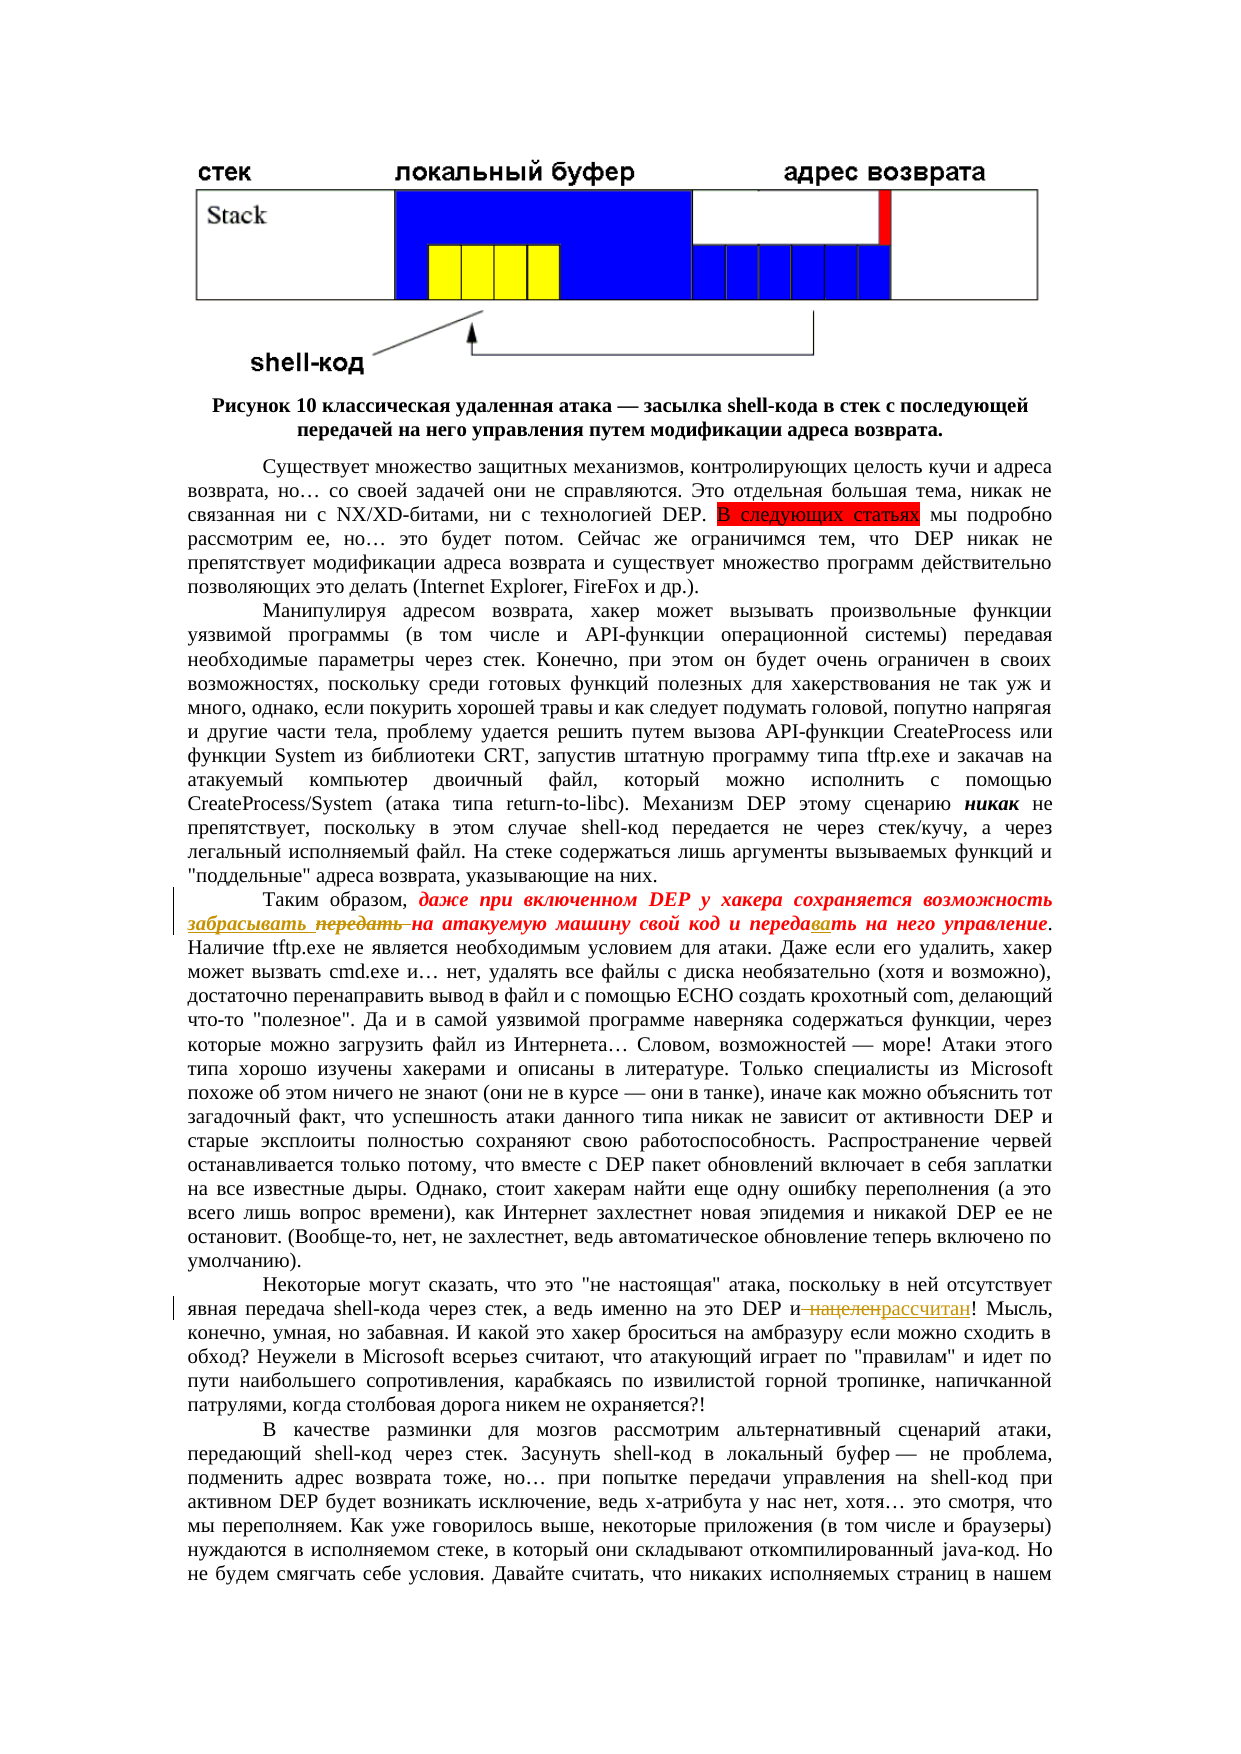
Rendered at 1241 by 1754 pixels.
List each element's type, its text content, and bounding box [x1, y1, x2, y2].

text В качестве разминки для мозгов рассмотрим альтернативный сценарий атаки, передающий shell-код через стек. Засунуть shell-код в локальный буфер — не проблема, подменить адрес возврата тоже, но… при попытке передачи управления на shell-код при активном DEP будет возникать исключение, ведь x-атрибута у нас нет, хотя… это смотря, что мы переполняем. Как уже говорилось выше, некоторые приложения (в том числе и браузеры) нуждаются в исполняемом стеке, в который они складывают откомпилированный java-код. Но не будем смягчать себе условия. Давайте считать, что никаких исполняемых страниц в нашем [187, 1416, 1053, 1585]
picture [187, 150, 1053, 381]
text Существует множество защитных механизмов, контролирующих целость кучи и адреса возврата, но… со своей задачей они не справляются. Это отдельная большая тема, никак не связанная ни с NX/XD-битами, ни с технологией DEP. В следующих статьях мы подробно рассмотрим ее, но… это будет потом. Сейчас же ограничимся тем, что DEP никак не препятствует модификации адреса возврата и существует множество программ действительно позволяющих это делать (Internet Explorer, FireFox и др.). [187, 454, 1053, 598]
text Манипулируя адресом возврата, хакер может вызывать произвольные функции уязвимой программы (в том числе и API-функции операционной системы) передавая необходимые параметры через стек. Конечно, при этом он будет очень ограничен в своих возможностях, поскольку среди готовых функций полезных для хакерствования не так уж и много, однако, если покурить хорошей травы и как следует подумать головой, попутно напрягая и другие части тела, проблему удается решить путем вызова API-функции CreateProcess или функции System из библиотеки CRT, запустив штатную программу типа tftp.exe и закачав на атакуемый компьютер двоичный файл, который можно исполнить с помощью CreateProcess/System (атака типа return-to-libc). Механизм DEP этому сценарию никак не препятствует, поскольку в этом случае shell-код передается не через стек/кучу, а через легальный исполняемый файл. На стеке содержаться лишь аргументы вызываемых функций и "поддельные" адреса возврата, указывающие на них. [187, 598, 1053, 887]
text Таким образом, даже при включенном DEP у хакера сохраняется возможность забрасывать на атакуемую машину свой код и передавать на него управление. Наличие tftp.exe не является необходимым условием для атаки. Даже если его удалить, хакер может вызвать cmd.exe и… нет, удалять все файлы с диска необязательно (хотя и возможно), достаточно перенаправить вывод в файл и с помощью ECHO создать крохотный com, делающий что-то "полезное". Да и в самой уязвимой программе наверняка содержаться функции, через которые можно загрузить файл из Интернета… Словом, возможностей — море! Атаки этого типа хорошо изучены хакерами и описаны в литературе. Только специалисты из Microsoft похоже об этом ничего не знают (они не в курсе — они в танке), иначе как можно объяснить тот загадочный факт, что успешность атаки данного типа никак не зависит от активности DEP и старые эксплоиты полностью сохраняют свою работоспособность. Распространение червей останавливается только потому, что вместе с DEP пакет обновлений включает в себя заплатки на все известные дыры. Однако, стоит хакерам найти еще одну ошибку переполнения (а это всего лишь вопрос времени), как Интернет захлестнет новая эпидемия и никакой DEP ее не остановит. (Вообще-то, нет, не захлестнет, ведь автоматическое обновление теперь включено по умолчанию). [187, 887, 1053, 1272]
text Рисунок 10 классическая удаленная атака — засылка shell-кода в стек с последующей передачей на него управления путем модификации адреса возврата. [187, 393, 1053, 441]
text Некоторые могут сказать, что это "не настоящая" атака, поскольку в ней отсутствует явная передача shell-кода через стек, а ведь именно на это DEP ирассчитан! Мысль, конечно, умная, но забавная. И какой это хакер броситься на амбразуру если можно сходить в обход? Неужели в Microsoft всерьез считают, что атакующий играет по "правилам" и идет по пути наибольшего сопротивления, карабкаясь по извилистой горной тропинке, напичканной патрулями, когда столбовая дорога никем не охраняется?! [187, 1272, 1053, 1416]
